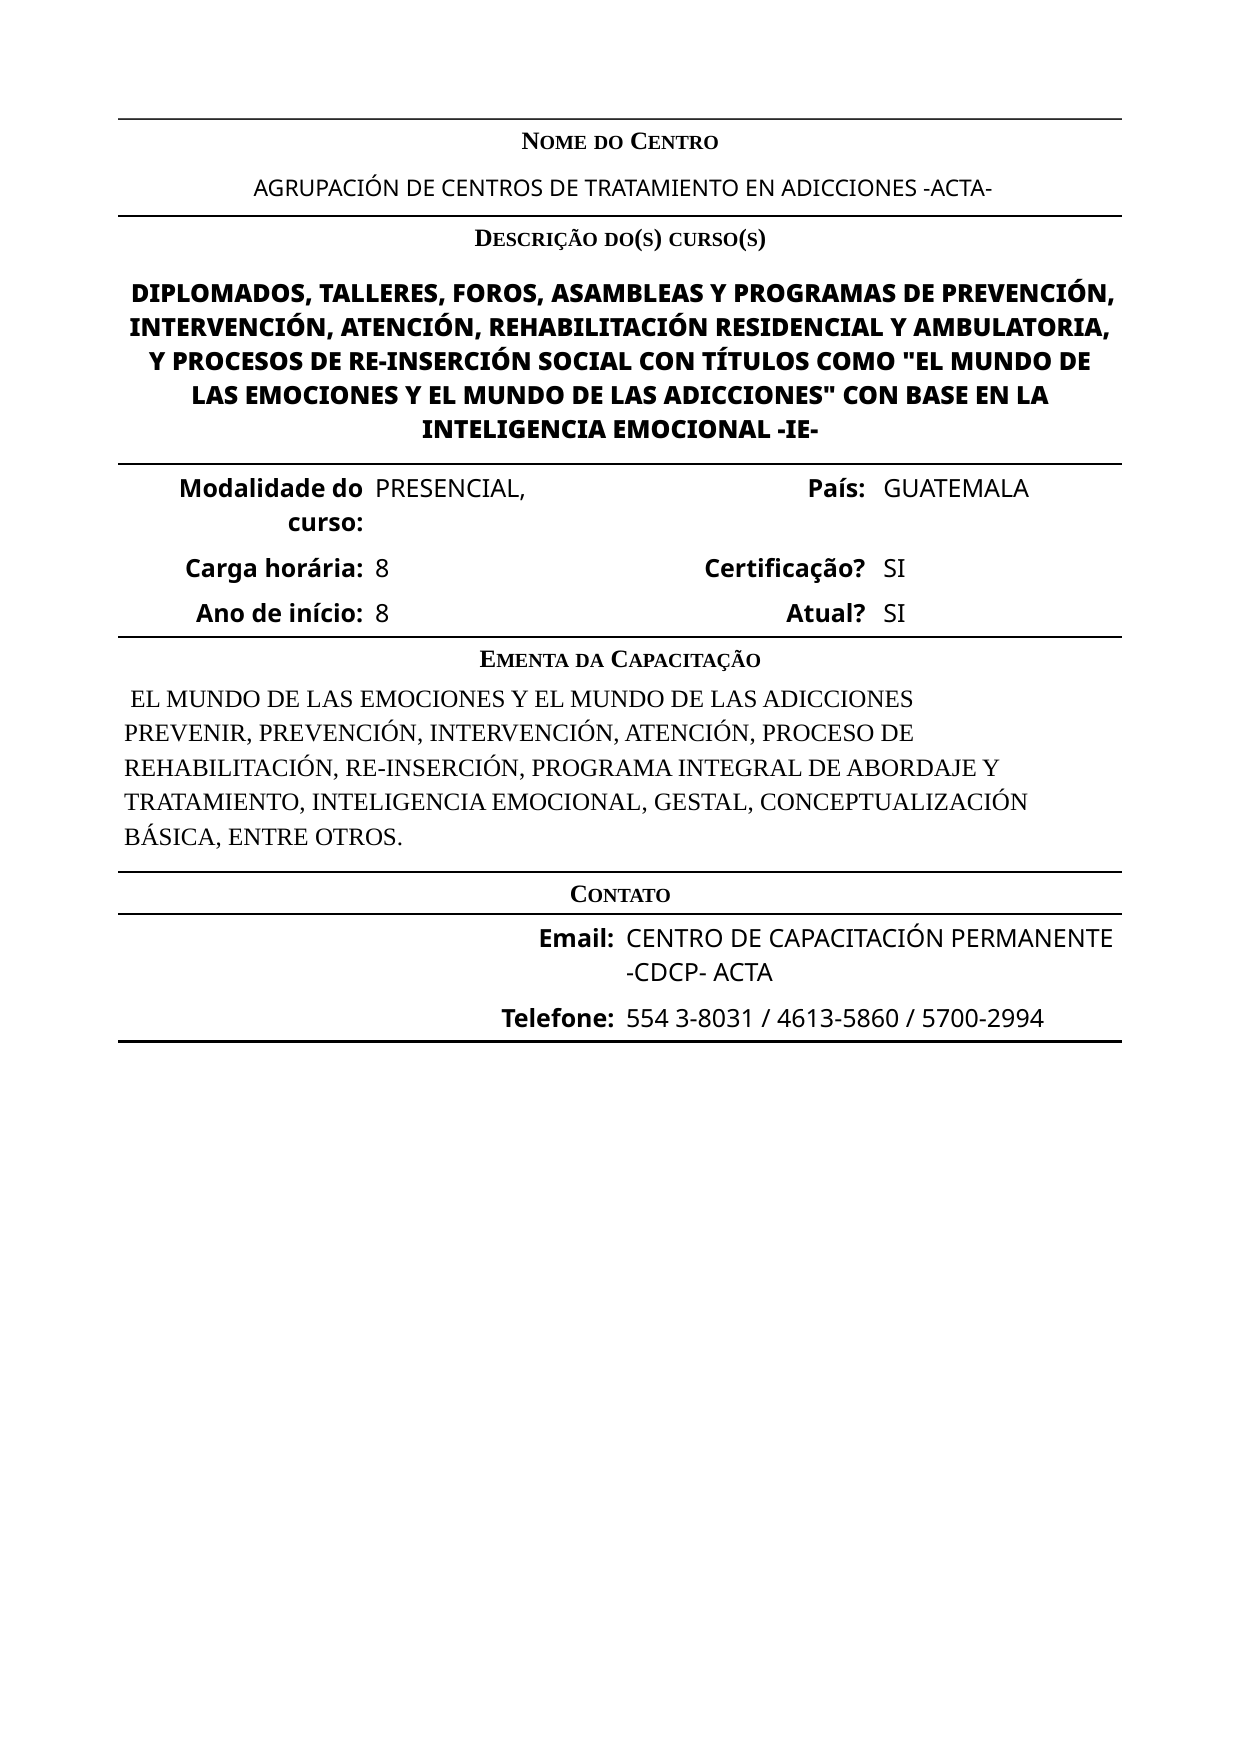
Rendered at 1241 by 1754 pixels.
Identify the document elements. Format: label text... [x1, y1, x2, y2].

table_cell Contato [118, 873, 1122, 913]
table_cell DIPLOMADOS, TALLERES, FOROS, ASAMBLEAS Y PROGRAMAS DE PREVENCIÓN, INTERVENCIÓN, ATENCIÓN, REHABILITACIÓN RESIDENCIAL Y AMBULATORIA, Y PROCESOS DE RE-INSERCIÓN SOCIAL CON TÍTULOS COMO "EL MUNDO DE LAS EMOCIONES Y EL MUNDO DE LAS ADICCIONES" CON BASE EN LA INTELIGENCIA EMOCIONAL -IE- [118, 258, 1122, 463]
table_cell Certificação? [620, 545, 871, 590]
table_cell Atual? [620, 590, 871, 636]
table_cell Carga horária: [118, 545, 369, 590]
table_header Nome do Centro [118, 121, 1122, 160]
table_cell SI [871, 545, 1122, 590]
table_cell Telefone: [118, 995, 620, 1040]
table_cell AGRUPACIÓN DE CENTROS DE TRATAMIENTO EN ADICCIONES -ACTA- [118, 160, 1122, 215]
table_cell Ano de início: [118, 590, 369, 636]
table_cell PRESENCIAL, [369, 465, 620, 545]
table_cell Email: [118, 915, 620, 995]
table_cell 8 [369, 545, 620, 590]
table_cell Modalidade do curso: [118, 465, 369, 545]
table_cell Ementa da Capacitação [118, 638, 1122, 678]
table_cell 8 [369, 590, 620, 636]
table_cell Descrição do(s) curso(s) [118, 217, 1122, 257]
table_cell GUATEMALA [871, 465, 1122, 545]
table_cell CENTRO DE CAPACITACIÓN PERMANENTE -CDCP- ACTA [620, 915, 1122, 995]
table_cell EL MUNDO DE LAS EMOCIONES Y EL MUNDO DE LAS ADICCIONES PREVENIR, PREVENCIÓN, INTERVENCIÓN, ATENCIÓN, PROCESO DE REHABILITACIÓN, RE-INSERCIÓN, PROGRAMA INTEGRAL DE ABORDAJE Y TRATAMIENTO, INTELIGENCIA EMOCIONAL, GESTAL, CONCEPTUALIZACIÓN BÁSICA, ENTRE OTROS. [118, 678, 1122, 871]
table_cell País: [620, 465, 871, 545]
table_cell SI [871, 590, 1122, 636]
table_cell 554 3-8031 / 4613-5860 / 5700-2994 [620, 995, 1122, 1040]
